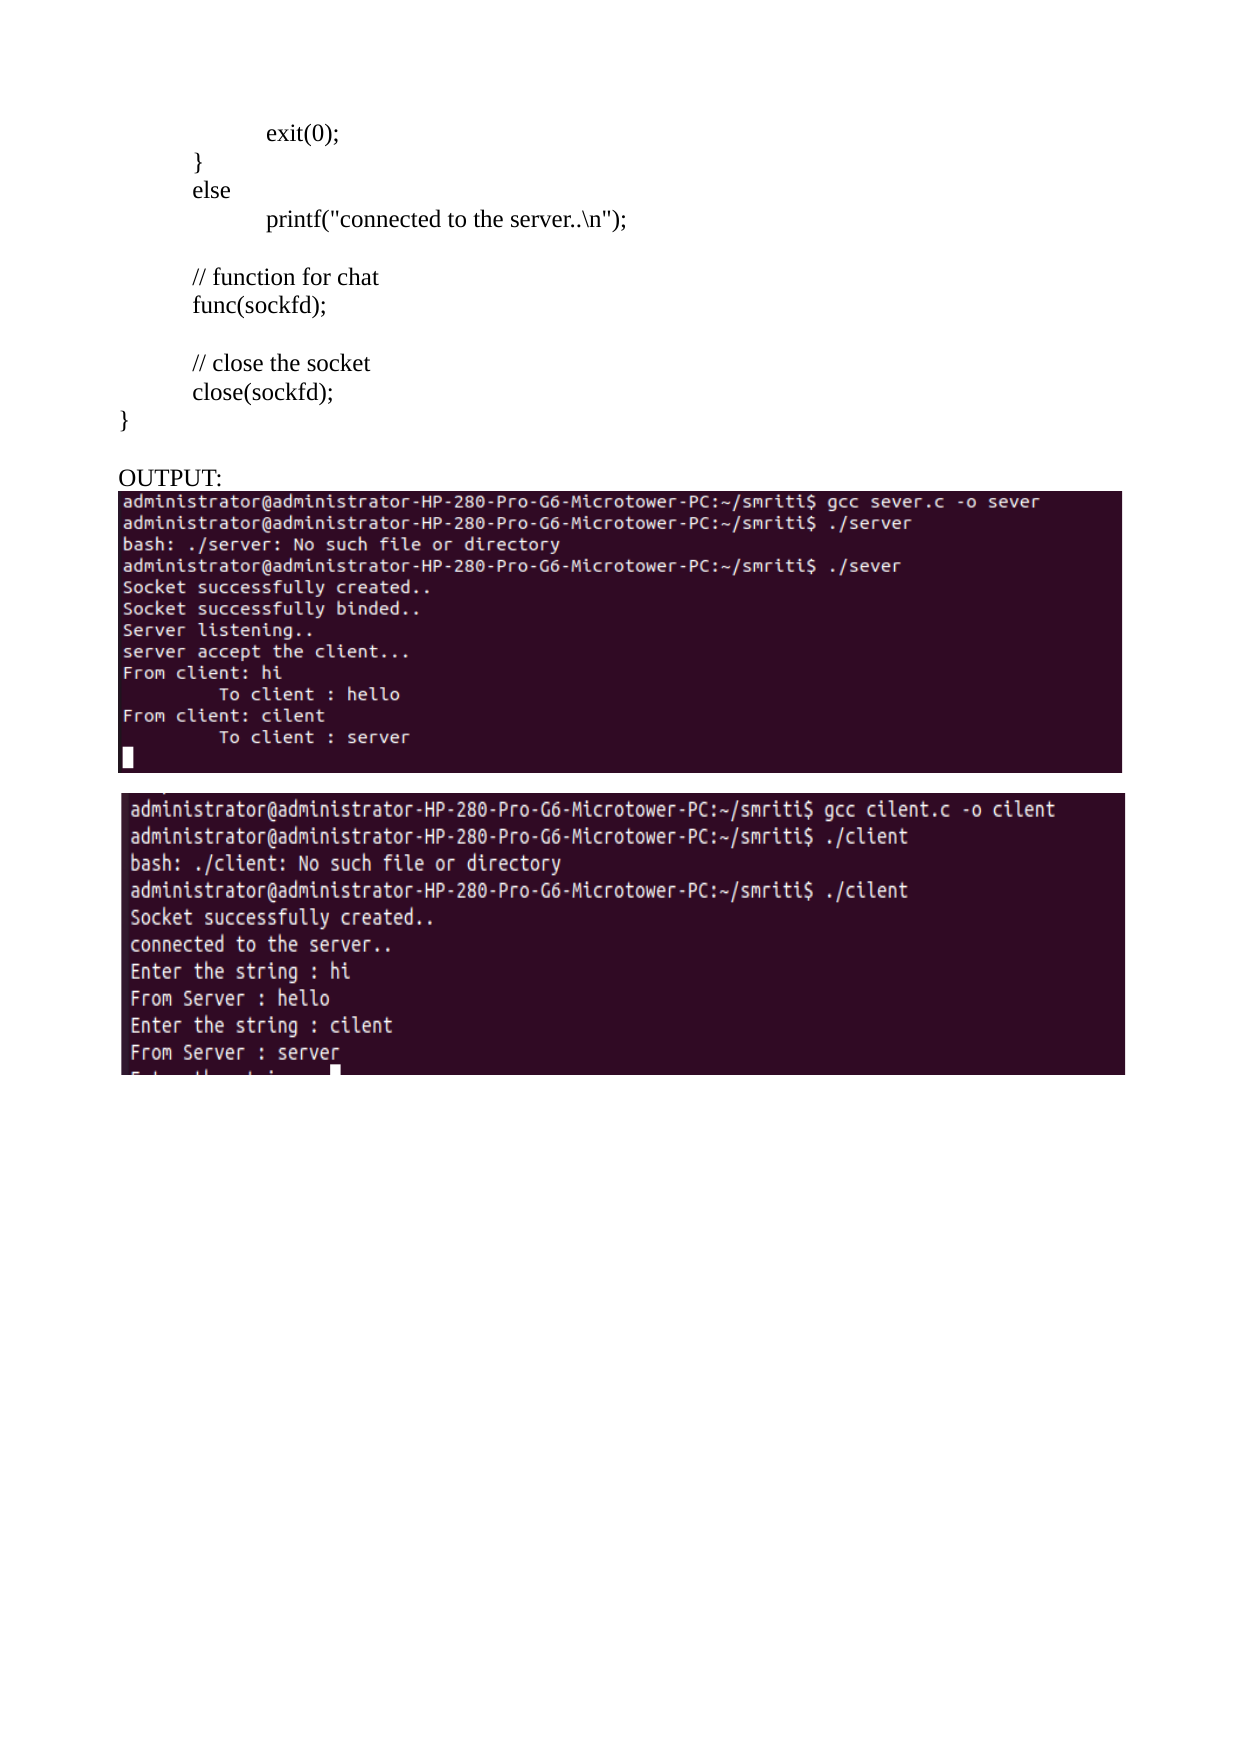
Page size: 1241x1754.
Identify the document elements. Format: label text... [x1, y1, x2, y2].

text exit(0); [118, 118, 1122, 147]
text else [118, 176, 1122, 204]
text OUTPUT: [118, 463, 1122, 491]
text } [118, 147, 1122, 176]
picture [118, 491, 1123, 773]
text } [118, 406, 1122, 434]
text close(sockfd); [118, 377, 1122, 406]
picture [121, 793, 1126, 1075]
text // close the socket [118, 348, 1122, 377]
text // function for chat [118, 262, 1122, 291]
text printf("connected to the server..\n"); [118, 204, 1122, 233]
text func(sockfd); [118, 291, 1122, 319]
